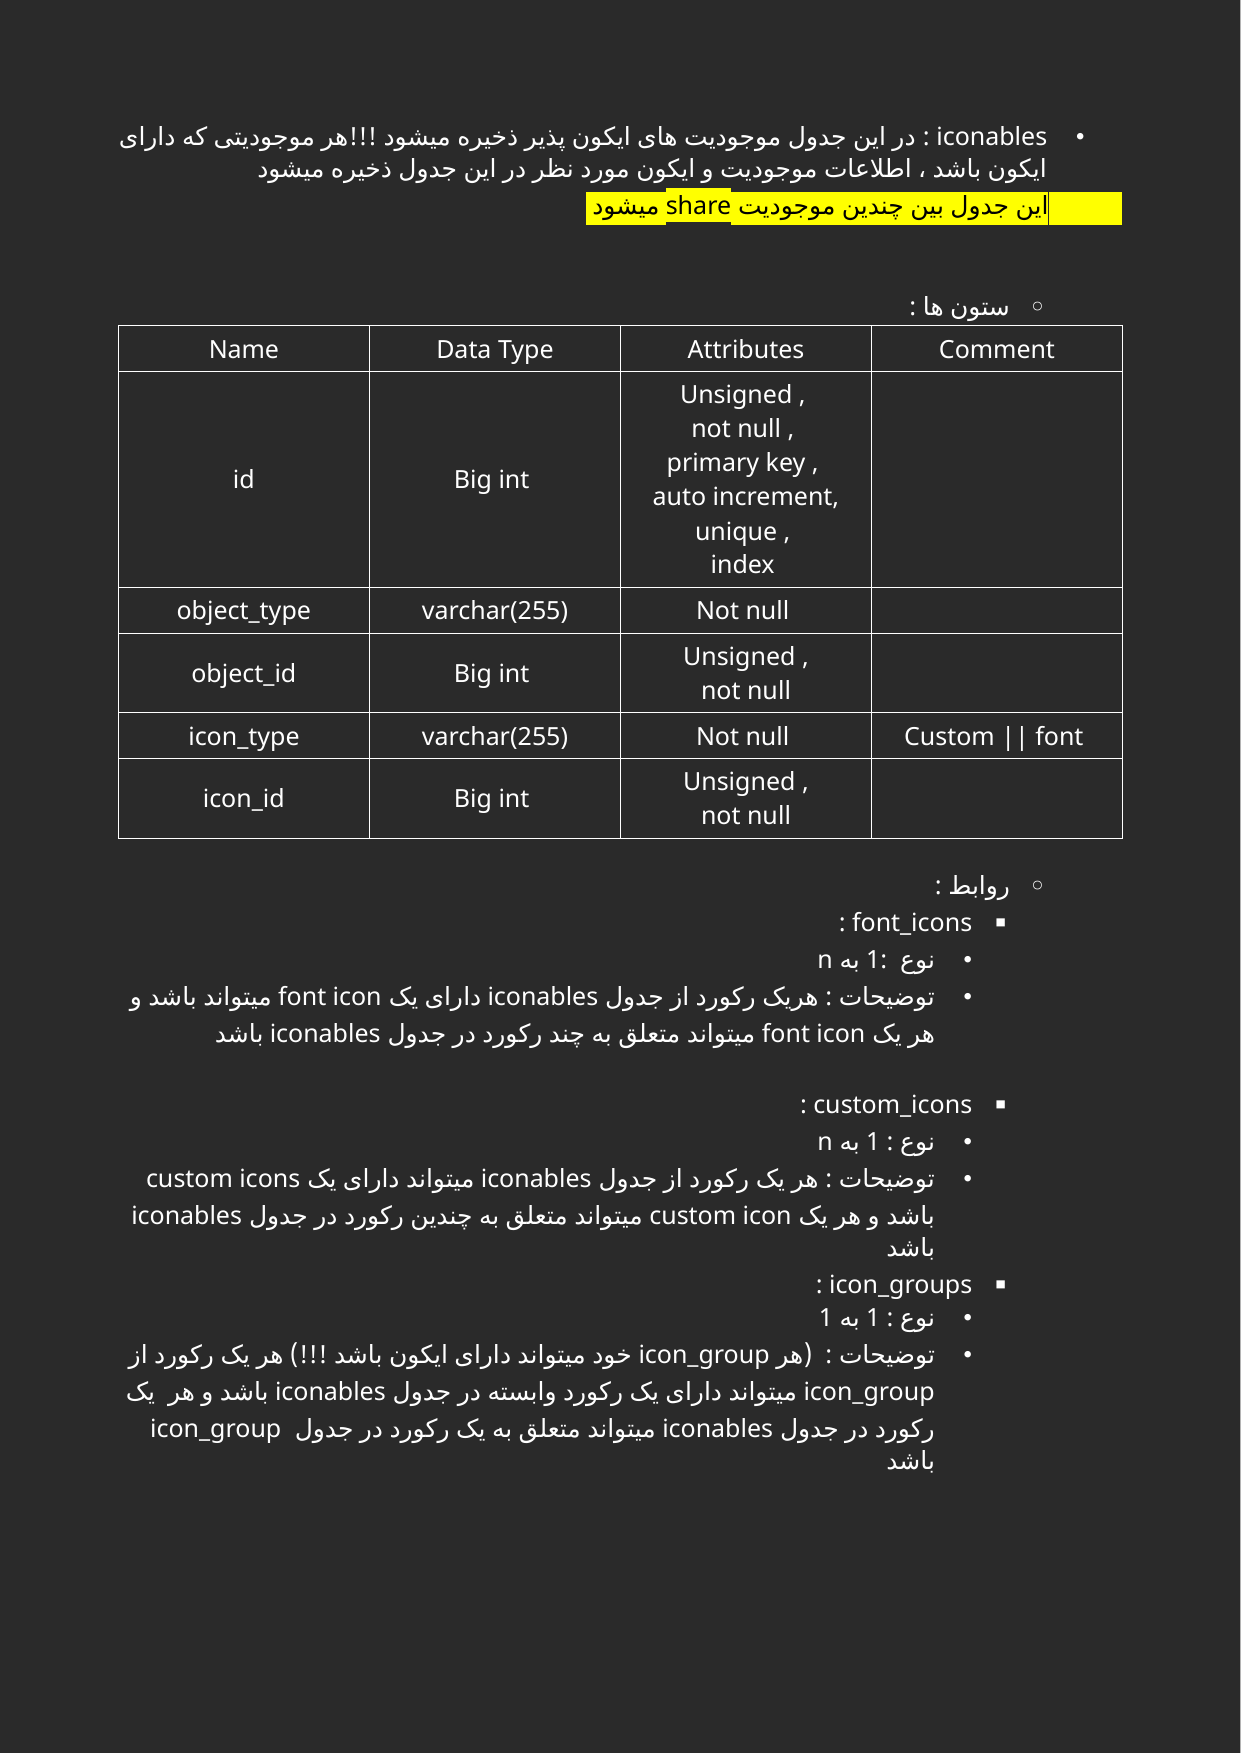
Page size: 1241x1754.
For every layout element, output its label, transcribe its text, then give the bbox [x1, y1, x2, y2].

list توضیحات : هر یک رکورد از جدول iconables میتواند دارای یک custom icons باشد و هر یک custom icon میتواند متعلق به چندین رکورد در جدول iconables باشد [118, 1160, 972, 1267]
table_cell varchar(255) [370, 713, 620, 758]
list iconables : در این جدول موجودیت های ایکون پذیر ذخیره میشود !!!هر موجودیتی که دارای ایکون باشد ، اطلاعات موجودیت و ایکون مورد نظر در این جدول ذخیره میشود [118, 118, 1085, 188]
list توضیحات : (هر icon_group خود میتواند دارای ایکون باشد !!!) هر یک رکورد از icon_group میتواند دارای یک رکورد وابسته در جدول iconables باشد و هر یک رکورد در جدول iconables میتواند متعلق به یک رکورد در جدول icon_group باشد [118, 1336, 972, 1480]
table_cell Unsigned , not null [621, 634, 871, 712]
table_header Comment [872, 326, 1122, 371]
list نوع :‌1 به n [118, 941, 972, 978]
text این جدول بین چندین موجودیت share میشود [118, 188, 1122, 225]
table_cell [872, 634, 1122, 712]
table_cell [872, 588, 1122, 633]
table_cell [872, 372, 1122, 587]
table_cell Custom || font [872, 713, 1122, 758]
table_cell Unsigned , not null [621, 759, 871, 838]
table_header Attributes [621, 326, 871, 371]
table_cell Big int [370, 634, 620, 712]
table_cell Big int [370, 759, 620, 838]
table_cell object_type [119, 588, 369, 633]
list custom_icons : [118, 1086, 1010, 1123]
list روابط : [118, 872, 1047, 904]
table_cell id [119, 372, 369, 587]
list font_icons : [118, 904, 1010, 941]
table_cell varchar(255) [370, 588, 620, 633]
list icon_groups : [118, 1267, 1010, 1304]
table_cell [872, 759, 1122, 838]
table_cell Big int [370, 372, 620, 587]
table_header Data Type [370, 326, 620, 371]
table_header Name [119, 326, 369, 371]
table_cell icon_id [119, 759, 369, 838]
list توضیحات : هریک رکورد از جدول iconables دارای یک font icon میتواند باشد و هر یک font icon میتواند متعلق به چند رکورد در جدول iconables باشد [118, 978, 972, 1052]
list نوع : 1 به 1 [118, 1304, 972, 1336]
table_cell object_id [119, 634, 369, 712]
table_cell Not null [621, 588, 871, 633]
table_cell Unsigned , not null , primary key , auto increment, unique , index [621, 372, 871, 587]
table_cell icon_type [119, 713, 369, 758]
list نوع : 1 به n [118, 1123, 972, 1160]
table_cell Not null [621, 713, 871, 758]
list ستون ها : [118, 293, 1047, 325]
